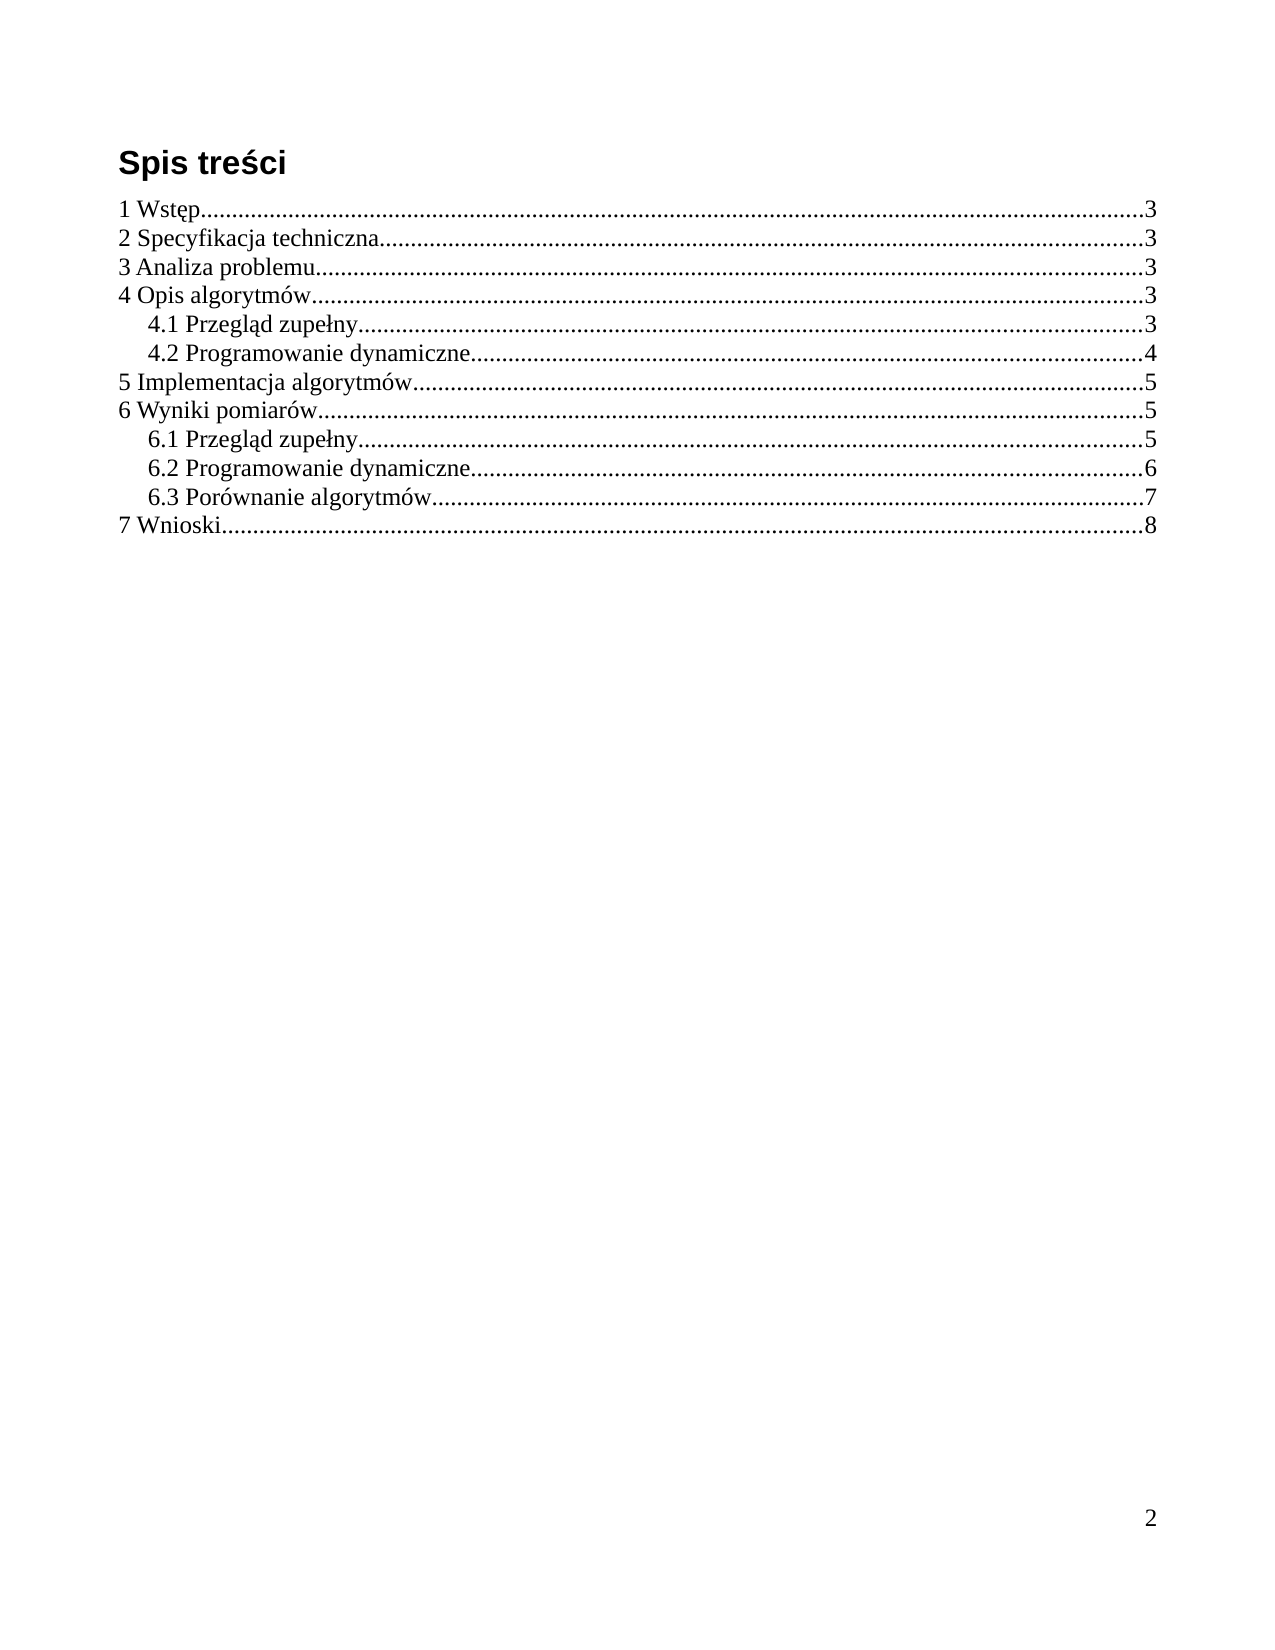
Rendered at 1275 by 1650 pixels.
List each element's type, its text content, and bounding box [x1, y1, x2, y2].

text 2 Specyfikacja techniczna 3 [118, 223, 1157, 252]
text 4.1 Przegląd zupełny 3 [148, 309, 1157, 338]
text 6 Wyniki pomiarów 5 [118, 395, 1157, 424]
text 3 Analiza problemu 3 [118, 252, 1157, 280]
text 6.3 Porównanie algorytmów 7 [148, 482, 1157, 510]
text 6.2 Programowanie dynamiczne 6 [148, 453, 1157, 482]
text 6.1 Przegląd zupełny 5 [148, 424, 1157, 453]
text 4.2 Programowanie dynamiczne 4 [148, 338, 1157, 367]
text 5 Implementacja algorytmów 5 [118, 367, 1157, 395]
text 4 Opis algorytmów 3 [118, 280, 1157, 309]
text 7 Wnioski 8 [118, 510, 1157, 539]
text 1 Wstęp 3 [118, 194, 1157, 223]
subtitle Spis treści [118, 143, 1157, 182]
